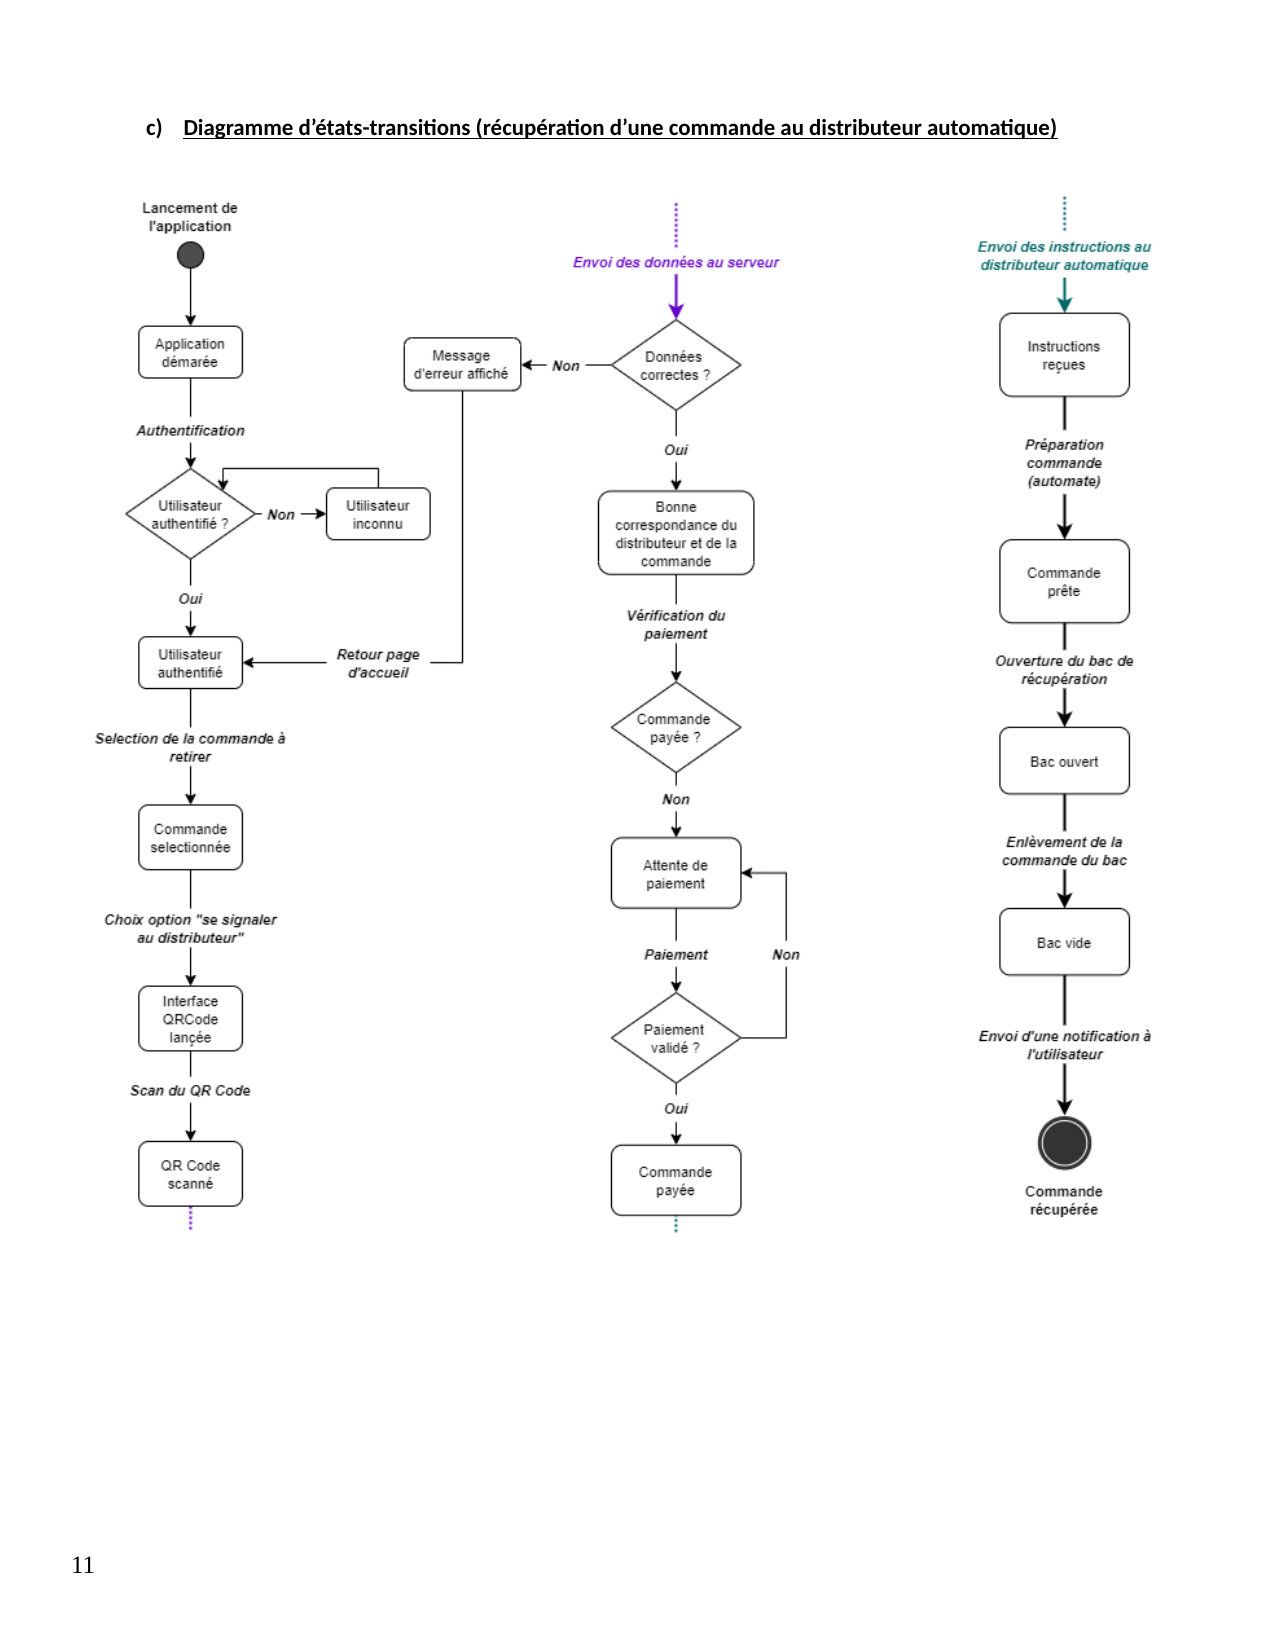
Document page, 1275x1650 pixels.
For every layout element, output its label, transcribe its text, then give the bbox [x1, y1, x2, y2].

list [91, 193, 1184, 1240]
list Diagramme d’états-transitions (récupération d’une commande au distributeur automatique) [146, 113, 1204, 141]
picture [93, 196, 1182, 1238]
